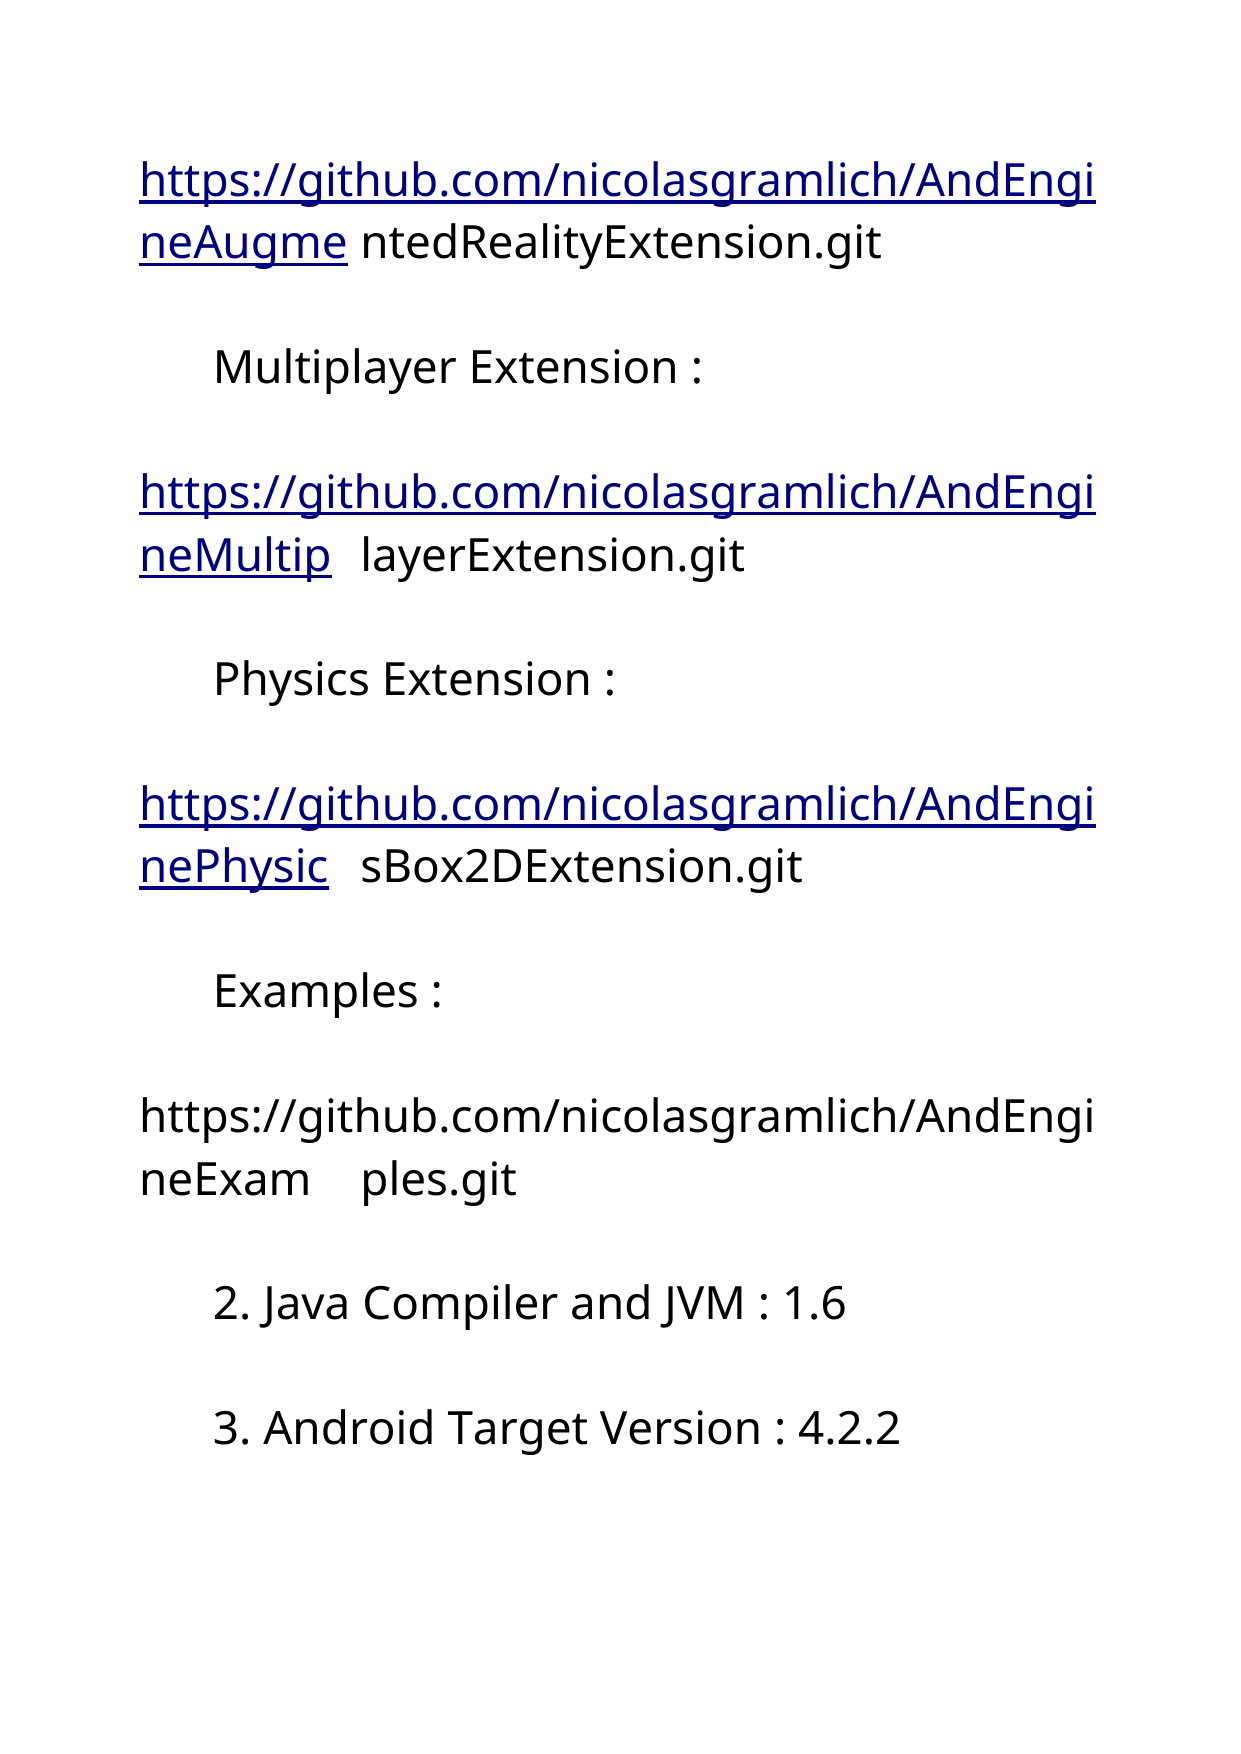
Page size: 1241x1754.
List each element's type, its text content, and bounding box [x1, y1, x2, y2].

text Physics Extension : https://github.com/nicolasgramlich/AndEnginePhysic sBox2DExtension.git [139, 647, 1101, 896]
text 2. Java Compiler and JVM : 1.6 [139, 1271, 1101, 1333]
text Multiplayer Extension : https://github.com/nicolasgramlich/AndEngineMultip layerExtension.git [139, 335, 1101, 584]
text Examples : https://github.com/nicolasgramlich/AndEngineExam ples.git [139, 959, 1101, 1208]
text 3. Android Target Version : 4.2.2 [139, 1396, 1101, 1458]
text https://github.com/nicolasgramlich/AndEngineAugme ntedRealityExtension.git [139, 148, 1101, 272]
